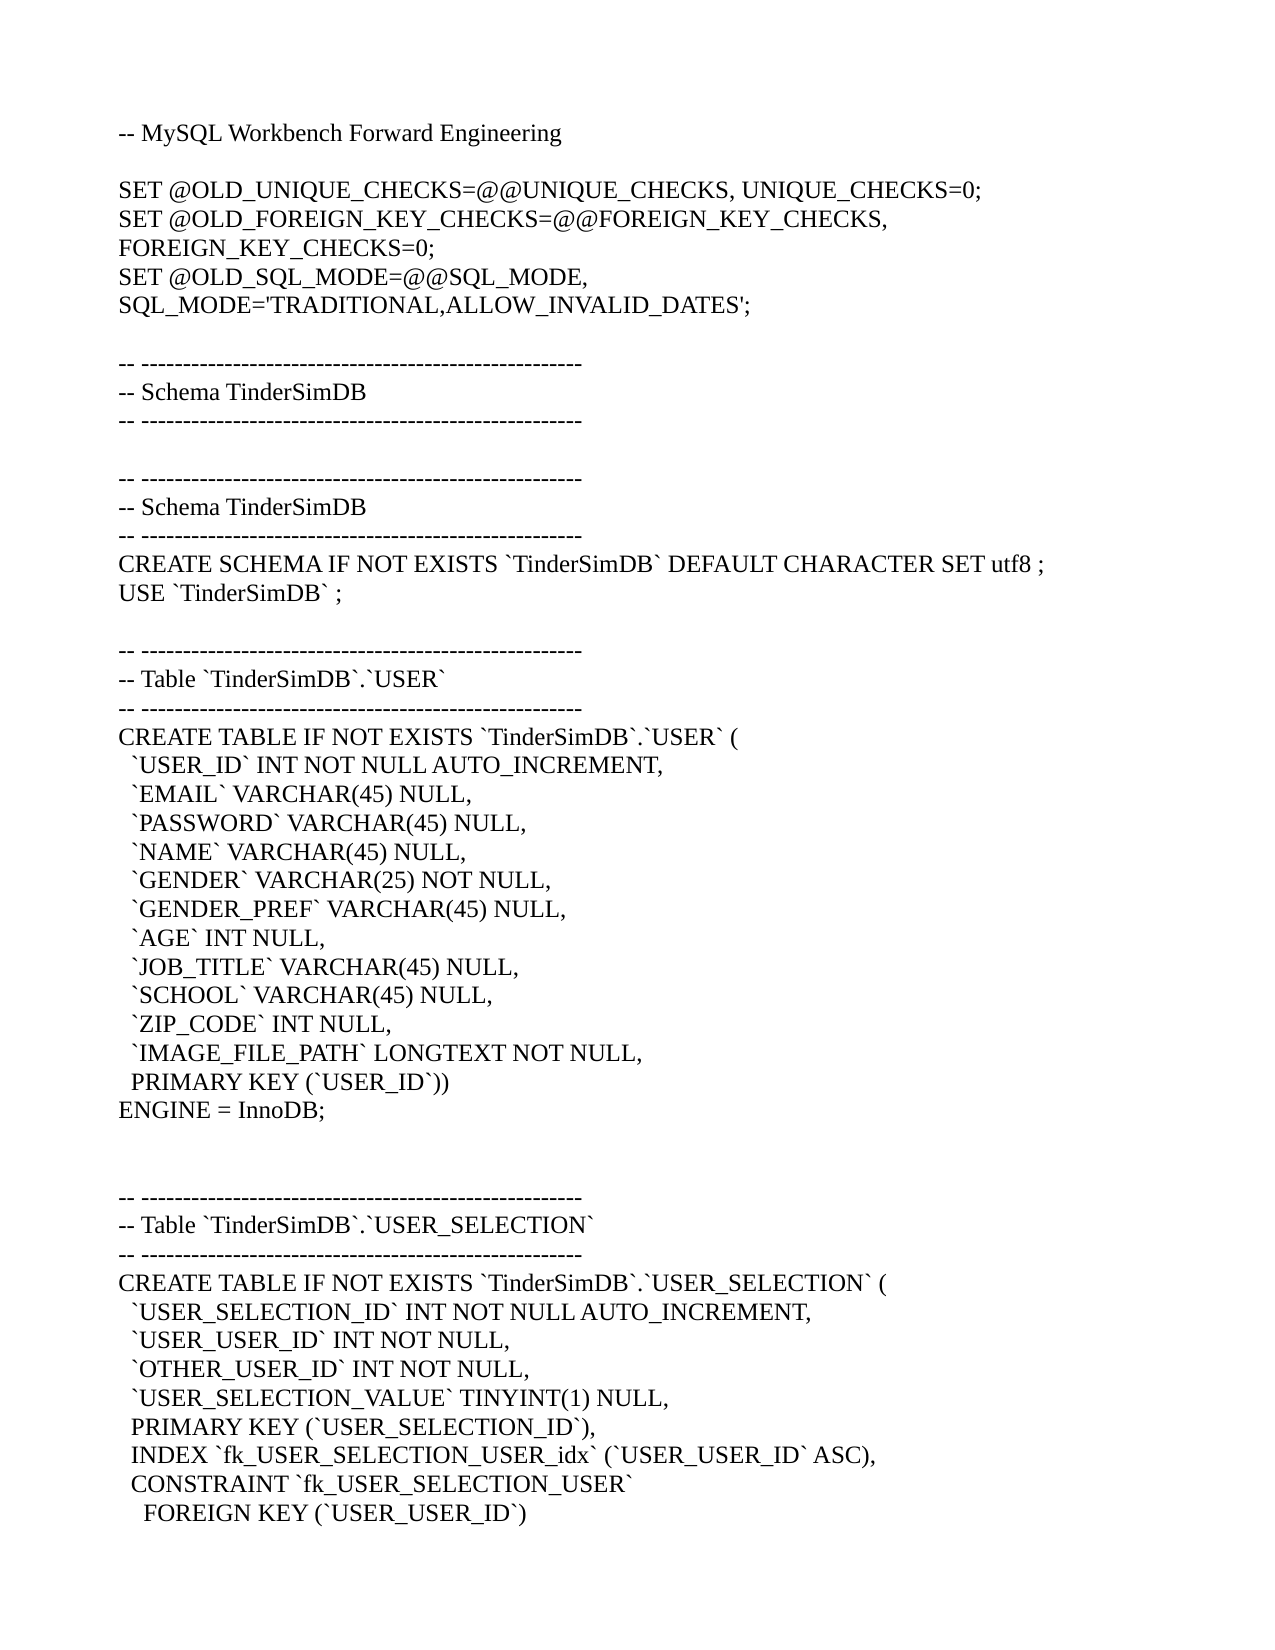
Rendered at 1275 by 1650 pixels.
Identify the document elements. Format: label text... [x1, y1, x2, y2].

text -- Table `TinderSimDB`.`USER` [118, 664, 1157, 693]
text `GENDER` VARCHAR(25) NOT NULL, [118, 866, 1157, 894]
text -- Table `TinderSimDB`.`USER_SELECTION` [118, 1211, 1157, 1239]
text SET @OLD_FOREIGN_KEY_CHECKS=@@FOREIGN_KEY_CHECKS, FOREIGN_KEY_CHECKS=0; [118, 204, 1157, 262]
text CONSTRAINT `fk_USER_SELECTION_USER` [118, 1469, 1157, 1498]
text -- ----------------------------------------------------- [118, 636, 1157, 664]
text SET @OLD_SQL_MODE=@@SQL_MODE, SQL_MODE='TRADITIONAL,ALLOW_INVALID_DATES'; [118, 262, 1157, 319]
text `ZIP_CODE` INT NULL, [118, 1009, 1157, 1038]
text CREATE SCHEMA IF NOT EXISTS `TinderSimDB` DEFAULT CHARACTER SET utf8 ; [118, 549, 1157, 578]
text INDEX `fk_USER_SELECTION_USER_idx` (`USER_USER_ID` ASC), [118, 1441, 1157, 1469]
text `USER_SELECTION_ID` INT NOT NULL AUTO_INCREMENT, [118, 1297, 1157, 1326]
text `SCHOOL` VARCHAR(45) NULL, [118, 981, 1157, 1009]
text -- Schema TinderSimDB [118, 377, 1157, 406]
text `IMAGE_FILE_PATH` LONGTEXT NOT NULL, [118, 1038, 1157, 1067]
text -- ----------------------------------------------------- [118, 693, 1157, 722]
text FOREIGN KEY (`USER_USER_ID`) [118, 1498, 1157, 1527]
text ENGINE = InnoDB; [118, 1096, 1157, 1124]
text -- ----------------------------------------------------- [118, 463, 1157, 492]
text CREATE TABLE IF NOT EXISTS `TinderSimDB`.`USER` ( [118, 722, 1157, 751]
text `PASSWORD` VARCHAR(45) NULL, [118, 808, 1157, 837]
text USE `TinderSimDB` ; [118, 578, 1157, 607]
text SET @OLD_UNIQUE_CHECKS=@@UNIQUE_CHECKS, UNIQUE_CHECKS=0; [118, 176, 1157, 204]
text -- ----------------------------------------------------- [118, 1239, 1157, 1268]
text PRIMARY KEY (`USER_SELECTION_ID`), [118, 1412, 1157, 1441]
text `USER_ID` INT NOT NULL AUTO_INCREMENT, [118, 751, 1157, 779]
text `USER_SELECTION_VALUE` TINYINT(1) NULL, [118, 1383, 1157, 1412]
text `NAME` VARCHAR(45) NULL, [118, 837, 1157, 866]
text `EMAIL` VARCHAR(45) NULL, [118, 779, 1157, 808]
text `USER_USER_ID` INT NOT NULL, [118, 1326, 1157, 1354]
text CREATE TABLE IF NOT EXISTS `TinderSimDB`.`USER_SELECTION` ( [118, 1268, 1157, 1297]
text -- ----------------------------------------------------- [118, 521, 1157, 549]
text `AGE` INT NULL, [118, 923, 1157, 952]
text -- ----------------------------------------------------- [118, 406, 1157, 434]
text PRIMARY KEY (`USER_ID`)) [118, 1067, 1157, 1096]
text -- ----------------------------------------------------- [118, 348, 1157, 377]
text `JOB_TITLE` VARCHAR(45) NULL, [118, 952, 1157, 981]
text -- MySQL Workbench Forward Engineering [118, 118, 1157, 147]
text -- ----------------------------------------------------- [118, 1182, 1157, 1211]
text -- Schema TinderSimDB [118, 492, 1157, 521]
text `OTHER_USER_ID` INT NOT NULL, [118, 1354, 1157, 1383]
text `GENDER_PREF` VARCHAR(45) NULL, [118, 894, 1157, 923]
